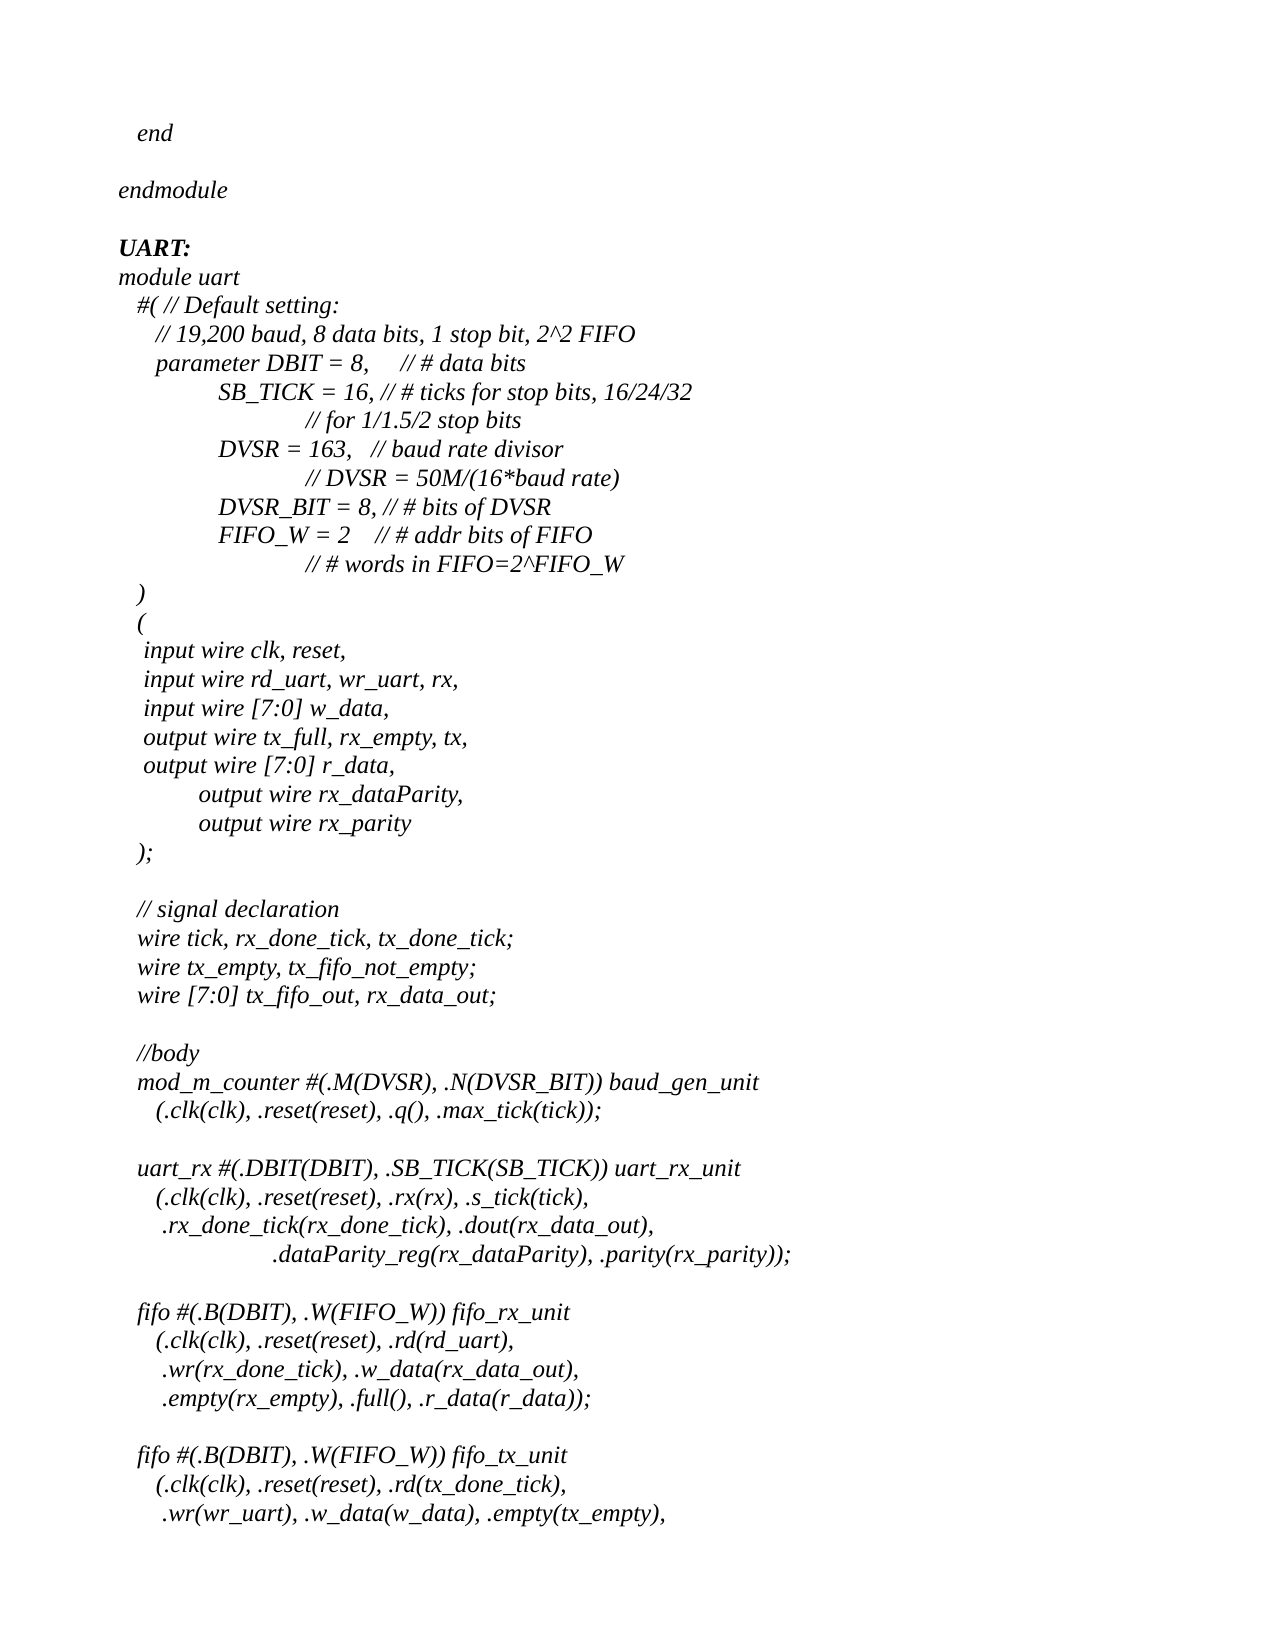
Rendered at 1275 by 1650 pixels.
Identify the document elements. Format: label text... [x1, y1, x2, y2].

text output wire tx_full, rx_empty, tx, [118, 722, 1157, 751]
text .wr(wr_uart), .w_data(w_data), .empty(tx_empty), [118, 1498, 1157, 1527]
text .empty(rx_empty), .full(), .r_data(r_data)); [118, 1383, 1157, 1412]
text DVSR_BIT = 8, // # bits of DVSR [118, 492, 1157, 521]
text output wire rx_parity [118, 808, 1157, 837]
text input wire clk, reset, [118, 636, 1157, 664]
text ); [118, 837, 1157, 866]
text end [118, 118, 1157, 147]
text #( // Default setting: [118, 291, 1157, 319]
text endmodule [118, 176, 1157, 204]
text (.clk(clk), .reset(reset), .rd(rd_uart), [118, 1326, 1157, 1354]
text // 19,200 baud, 8 data bits, 1 stop bit, 2^2 FIFO [118, 319, 1157, 348]
text mod_m_counter #(.M(DVSR), .N(DVSR_BIT)) baud_gen_unit [118, 1067, 1157, 1096]
text .wr(rx_done_tick), .w_data(rx_data_out), [118, 1354, 1157, 1383]
text SB_TICK = 16, // # ticks for stop bits, 16/24/32 [118, 377, 1157, 406]
text input wire [7:0] w_data, [118, 693, 1157, 722]
text output wire [7:0] r_data, [118, 751, 1157, 779]
text .rx_done_tick(rx_done_tick), .dout(rx_data_out), [118, 1211, 1157, 1239]
text ) [118, 578, 1157, 607]
text wire tx_empty, tx_fifo_not_empty; [118, 952, 1157, 981]
text // # words in FIFO=2^FIFO_W [118, 549, 1157, 578]
text DVSR = 163, // baud rate divisor [118, 434, 1157, 463]
text output wire rx_dataParity, [118, 779, 1157, 808]
text // DVSR = 50M/(16*baud rate) [118, 463, 1157, 492]
text // signal declaration [118, 894, 1157, 923]
text UART: [118, 233, 1157, 262]
text (.clk(clk), .reset(reset), .rx(rx), .s_tick(tick), [118, 1182, 1157, 1211]
text // for 1/1.5/2 stop bits [118, 406, 1157, 434]
text module uart [118, 262, 1157, 291]
text parameter DBIT = 8, // # data bits [118, 348, 1157, 377]
text .dataParity_reg(rx_dataParity), .parity(rx_parity)); [118, 1239, 1157, 1268]
text fifo #(.B(DBIT), .W(FIFO_W)) fifo_tx_unit [118, 1441, 1157, 1469]
text (.clk(clk), .reset(reset), .q(), .max_tick(tick)); [118, 1096, 1157, 1124]
text input wire rd_uart, wr_uart, rx, [118, 664, 1157, 693]
text FIFO_W = 2 // # addr bits of FIFO [118, 521, 1157, 549]
text ( [118, 607, 1157, 636]
text (.clk(clk), .reset(reset), .rd(tx_done_tick), [118, 1469, 1157, 1498]
text fifo #(.B(DBIT), .W(FIFO_W)) fifo_rx_unit [118, 1297, 1157, 1326]
text //body [118, 1038, 1157, 1067]
text wire tick, rx_done_tick, tx_done_tick; [118, 923, 1157, 952]
text uart_rx #(.DBIT(DBIT), .SB_TICK(SB_TICK)) uart_rx_unit [118, 1153, 1157, 1182]
text wire [7:0] tx_fifo_out, rx_data_out; [118, 981, 1157, 1009]
